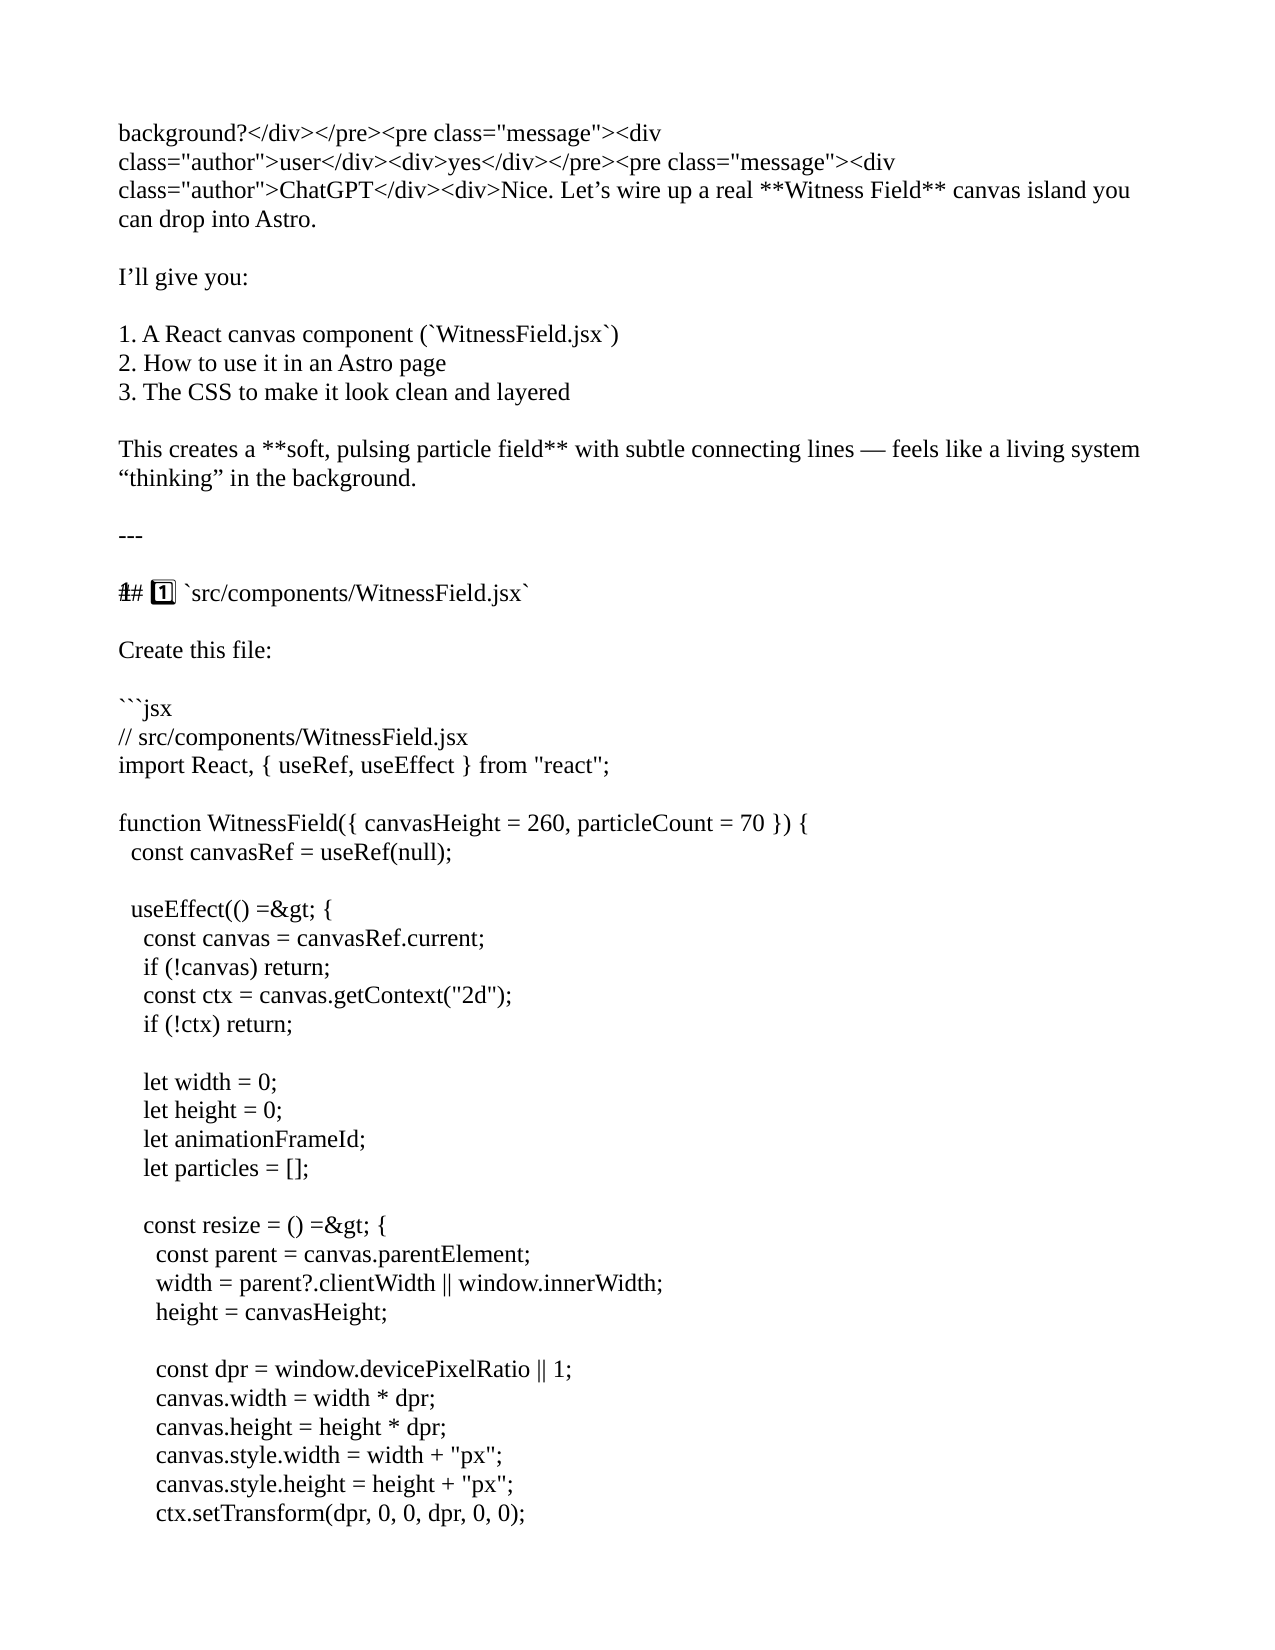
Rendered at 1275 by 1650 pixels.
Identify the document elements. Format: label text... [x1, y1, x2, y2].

text background?</div></pre><pre class="message"><div class="author">user</div><div>yes</div></pre><pre class="message"><div class="author">ChatGPT</div><div>Nice. Let’s wire up a real **Witness Field** canvas island you can drop into Astro. [118, 118, 1157, 233]
text ## 1️⃣ `src/components/WitnessField.jsx` [118, 578, 1157, 607]
text canvas.style.width = width + "px"; [118, 1441, 1157, 1469]
text This creates a **soft, pulsing particle field** with subtle connecting lines — feels like a living system “thinking” in the background. [118, 434, 1157, 492]
text const parent = canvas.parentElement; [118, 1239, 1157, 1268]
text import React, { useRef, useEffect } from "react"; [118, 751, 1157, 779]
text --- [118, 521, 1157, 549]
text Create this file: [118, 636, 1157, 664]
text const canvasRef = useRef(null); [118, 837, 1157, 866]
text const dpr = window.devicePixelRatio || 1; [118, 1354, 1157, 1383]
text 1. A React canvas component (`WitnessField.jsx`) [118, 319, 1157, 348]
text 3. The CSS to make it look clean and layered [118, 377, 1157, 406]
text if (!ctx) return; [118, 1009, 1157, 1038]
text // src/components/WitnessField.jsx [118, 722, 1157, 751]
text let height = 0; [118, 1096, 1157, 1124]
text ```jsx [118, 693, 1157, 722]
text if (!canvas) return; [118, 952, 1157, 981]
text ctx.setTransform(dpr, 0, 0, dpr, 0, 0); [118, 1498, 1157, 1527]
text let animationFrameId; [118, 1124, 1157, 1153]
text function WitnessField({ canvasHeight = 260, particleCount = 70 }) { [118, 808, 1157, 837]
text I’ll give you: [118, 262, 1157, 291]
text let particles = []; [118, 1153, 1157, 1182]
text 2. How to use it in an Astro page [118, 348, 1157, 377]
text let width = 0; [118, 1067, 1157, 1096]
text const ctx = canvas.getContext("2d"); [118, 981, 1157, 1009]
text height = canvasHeight; [118, 1297, 1157, 1326]
text width = parent?.clientWidth || window.innerWidth; [118, 1268, 1157, 1297]
text canvas.height = height * dpr; [118, 1412, 1157, 1441]
text const resize = () =&gt; { [118, 1211, 1157, 1239]
text canvas.style.height = height + "px"; [118, 1469, 1157, 1498]
text canvas.width = width * dpr; [118, 1383, 1157, 1412]
text const canvas = canvasRef.current; [118, 923, 1157, 952]
text useEffect(() =&gt; { [118, 894, 1157, 923]
